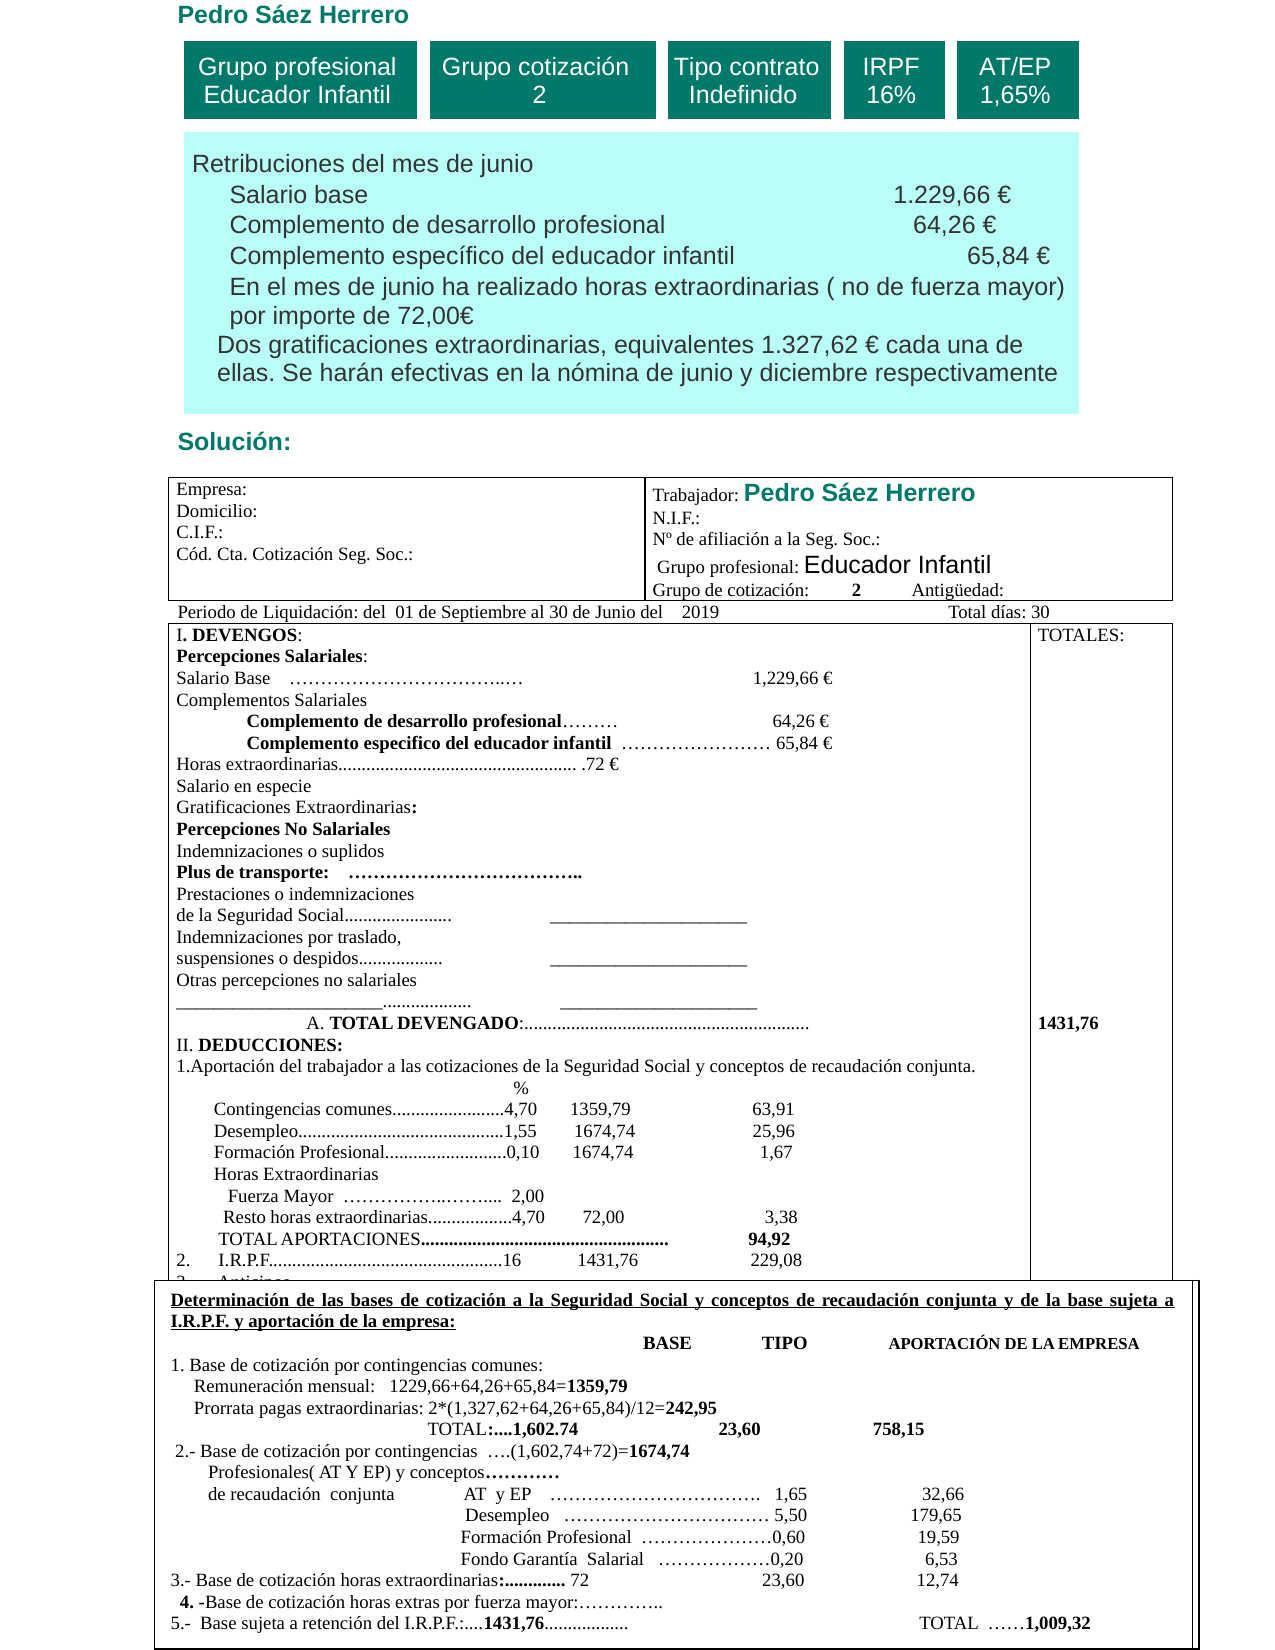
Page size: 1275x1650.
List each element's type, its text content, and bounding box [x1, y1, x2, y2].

table_header I. DEVENGOS: Percepciones Salariales: Salario Base ……………………………..… 1,229,66 € Complementos Salariales Complemento de desarrollo profesional……… 64,26 € Complemento especifico del educador infantil …………………… 65,84 € Horas extraordinarias................................................... .72 € Salario en especie Gratificaciones Extraordinarias: Percepciones No Salariales Indemnizaciones o suplidos Plus de transporte: ……………………………….. Prestaciones o indemnizaciones de la Seguridad Social....................... _____________________ Indemnizaciones por traslado, suspensiones o despidos.................. _____________________ Otras percepciones no salariales ______________________................... _____________________ A. TOTAL DEVENGADO:............................................................. II. DEDUCCIONES: 1.Aportación del trabajador a las cotizaciones de la Seguridad Social y conceptos de recaudación conjunta. % Contingencias comunes........................4,70 1359,79 63,91 Desempleo............................................1,55 1674,74 25,96 Formación Profesional..........................0,10 1674,74 1,67 Horas Extraordinarias Fuerza Mayor ……………..…….... 2,00 Resto horas extraordinarias..................4,70 72,00 3,38 TOTAL APORTACIONES..................................................... 94,92 2. I.R.P.F..................................................16 1431,76 229,08 3. Anticipos………………………………............... 4. Valor de los productos recibidos en Especie + ingreso a cuenta IRPF 5. Otras deducciones..............................................._____________________ B. TOTAL A DEDUCIR:.................................................. 324 LIQUIDO TOTAL A PERCIBIR (A-B)........................................................... En...............................a.......de..............de 20... Firma y sello de la Empresa: Recibí: [169, 624, 1030, 1280]
text Fondo Garantía Salarial ………………0,20 6,53 [170, 1547, 1177, 1569]
text Formación Profesional …………………0,60 19,59 [170, 1526, 1177, 1547]
text de recaudación conjunta AT y EP ……………………………. 1,65 32,66 [170, 1483, 1177, 1504]
text 1. Base de cotización por contingencias comunes: [170, 1353, 1177, 1375]
text Profesionales( AT Y EP) y conceptos………… [170, 1461, 1177, 1483]
table_header TOTALES: 1431,76 1,107.76 [1031, 624, 1172, 1280]
table_header Empresa: Domicilio: C.I.F.: Cód. Cta. Cotización Seg. Soc.: [169, 478, 644, 600]
table_header Grupo profesional Educador Infantil [184, 41, 417, 119]
text Periodo de Liquidación: del 01 de Septiembre al 30 de Junio del 2019 Total días: 30 [177, 601, 1098, 623]
table_header Trabajador: Pedro Sáez Herrero N.I.F.: Nº de afiliación a la Seg. Soc.: Grupo profesional: Educador Infantil Grupo de cotización: 2 Antigüedad: [646, 478, 1172, 600]
text Solución: [177, 427, 1098, 455]
text [1193, 1281, 1198, 1648]
text TOTAL:....1,602.74 23,60 758,15 [170, 1418, 1177, 1440]
table_cell Retribuciones del mes de junio Salario base 1.229,66 € Complemento de desarrollo profesional 64,26 € Complemento específico del educador infantil 65,84 € En el mes de junio ha realizado horas extraordinarias ( no de fuerza mayor) por importe de 72,00€ Dos gratificaciones extraordinarias, equivalentes 1.327,62 € cada una de ellas. Se harán efectivas en la nómina de junio y diciembre respectivamente [184, 132, 1079, 414]
text Determinación de las bases de cotización a la Seguridad Social y conceptos de recaudación conjunta y de la base sujeta a I.R.P.F. y aportación de la empresa: [170, 1289, 1177, 1332]
text Desempleo …………………………… 5,50 179,65 [170, 1504, 1177, 1526]
table_header Grupo cotización 2 [430, 41, 656, 119]
text BASE TIPO APORTACIÓN DE LA EMPRESA [170, 1332, 1177, 1353]
text 3.- Base de cotización horas extraordinarias:............. 72 23,60 12,74 [170, 1569, 1177, 1591]
text 5.- Base sujeta a retención del I.R.P.F.:....1431,76.................. TOTAL ……1,009,32 [170, 1612, 1177, 1634]
text Pedro Sáez Herrero [177, 0, 1098, 29]
text 4. -Base de cotización horas extras por fuerza mayor:………….. [170, 1591, 1177, 1612]
text 2.- Base de cotización por contingencias ….(1,602,74+72)=1674,74 [170, 1440, 1177, 1461]
table_header Tipo contrato Indefinido [668, 41, 831, 119]
table_header AT/EP 1,65% [957, 41, 1079, 119]
table_header IRPF 16% [844, 41, 945, 119]
text Remuneración mensual: 1229,66+64,26+65,84=1359,79 [170, 1375, 1177, 1397]
text Prorrata pagas extraordinarias: 2*(1,327,62+64,26+65,84)/12=242,95 [170, 1397, 1177, 1418]
